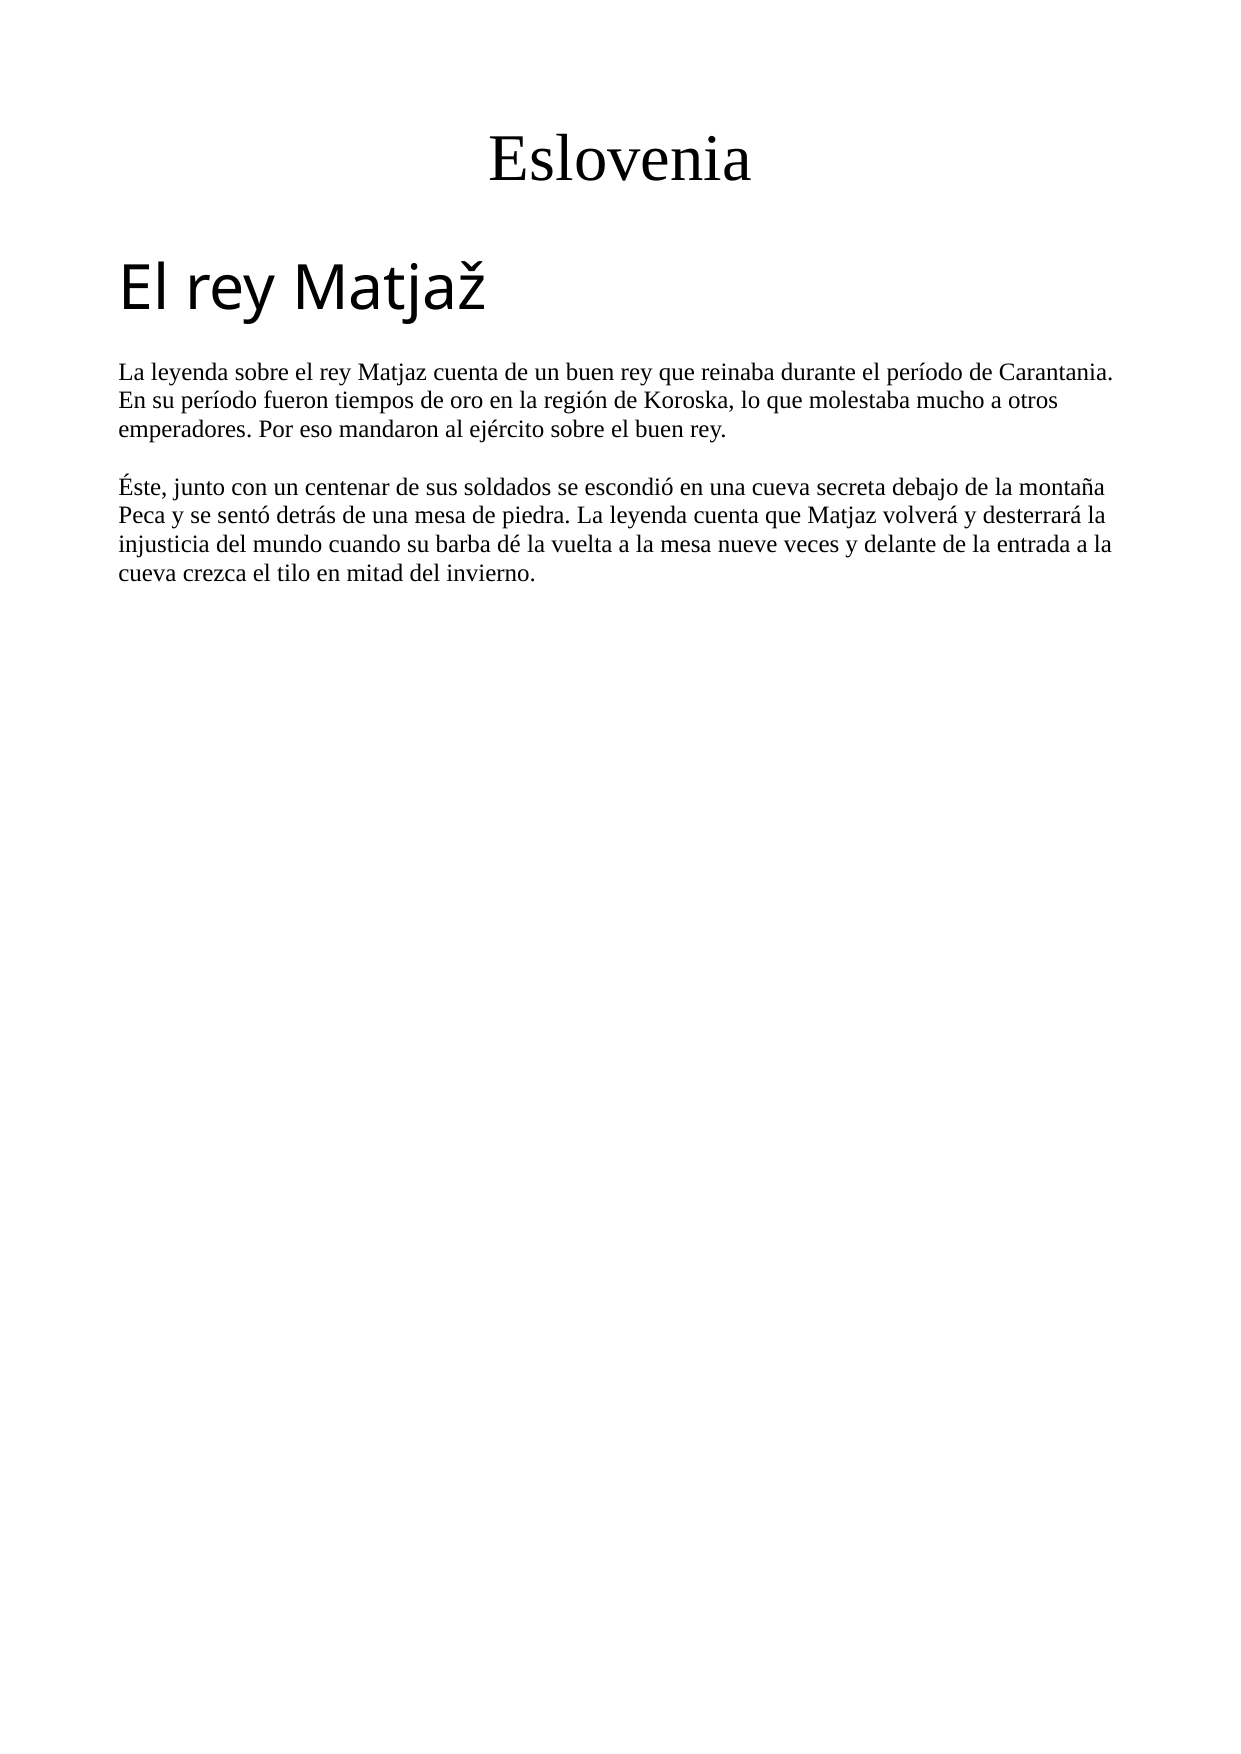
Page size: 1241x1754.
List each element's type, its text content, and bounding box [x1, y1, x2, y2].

text Eslovenia [118, 118, 1122, 195]
text La leyenda sobre el rey Matjaz cuenta de un buen rey que reinaba durante el período de Carantania. En su período fueron tiempos de oro en la región de Koroska, lo que molestaba mucho a otros emperadores. Por eso mandaron al ejército sobre el buen rey. [118, 357, 1122, 443]
text Éste, junto con un centenar de sus soldados se escondió en una cueva secreta debajo de la montaña Peca y se sentó detrás de una mesa de piedra. La leyenda cuenta que Matjaz volverá y desterrará la injusticia del mundo cuando su barba dé la vuelta a la mesa nueve veces y delante de la entrada a la cueva crezca el tilo en mitad del invierno. [118, 472, 1122, 587]
text El rey Matjaž [118, 243, 1122, 328]
